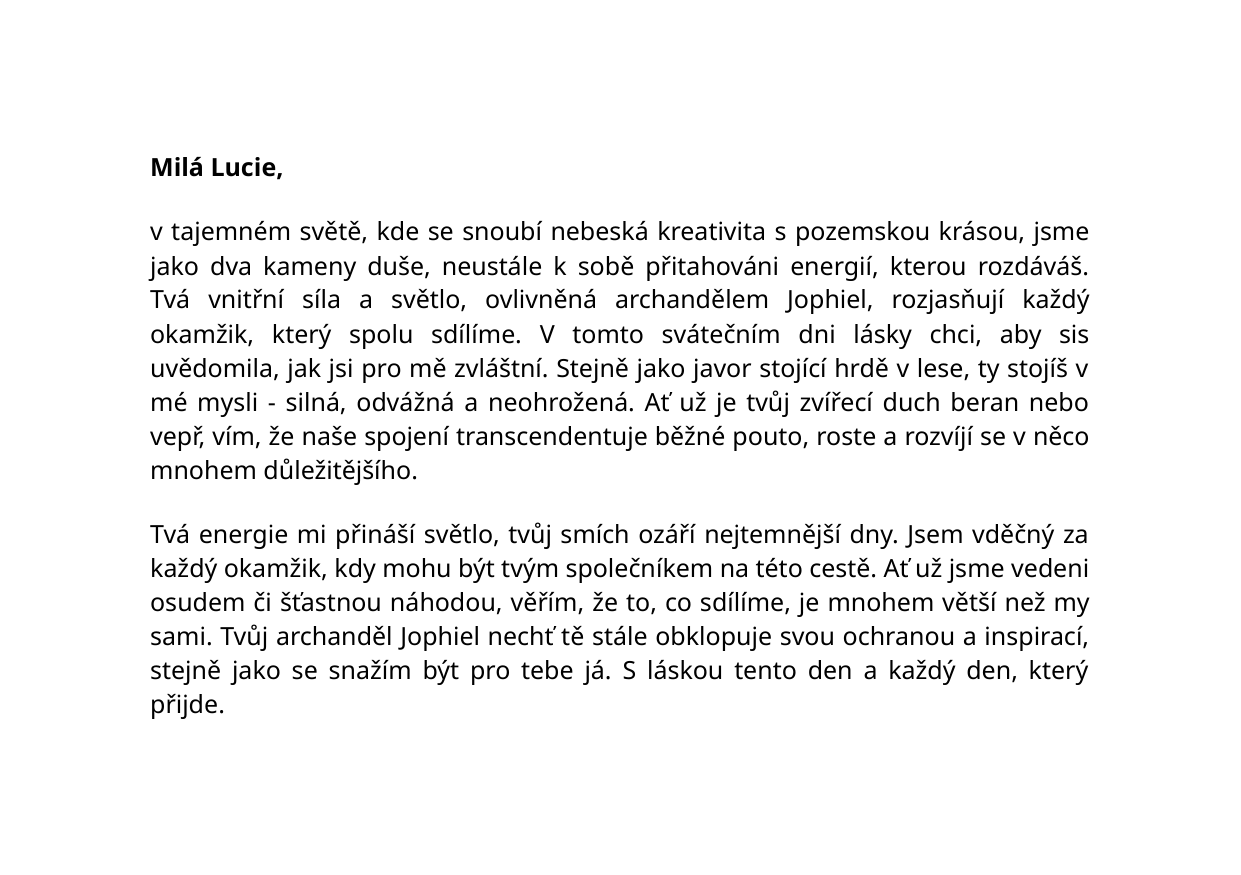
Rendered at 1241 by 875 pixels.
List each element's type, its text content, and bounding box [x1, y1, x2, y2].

text Tvá energie mi přináší světlo, tvůj smích ozáří nejtemnější dny. Jsem vděčný za každý okamžik, kdy mohu být tvým společníkem na této cestě. Ať už jsme vedeni osudem či šťastnou náhodou, věřím, že to, co sdílíme, je mnohem větší než my sami. Tvůj archanděl Jophiel nechť tě stále obklopuje svou ochranou a inspirací, stejně jako se snažím být pro tebe já. S láskou tento den a každý den, který přijde. [150, 517, 1091, 721]
text v tajemném světě, kde se snoubí nebeská kreativita s pozemskou krásou, jsme jako dva kameny duše, neustále k sobě přitahováni energií, kterou rozdáváš. Tvá vnitřní síla a světlo, ovlivněná archandělem Jophiel, rozjasňují každý okamžik, který spolu sdílíme. V tomto svátečním dni lásky chci, aby sis uvědomila, jak jsi pro mě zvláštní. Stejně jako javor stojící hrdě v lese, ty stojíš v mé mysli - silná, odvážná a neohrožená. Ať už je tvůj zvířecí duch beran nebo vepř, vím, že naše spojení transcendentuje běžné pouto, roste a rozvíjí se v něco mnohem důležitějšího. [150, 214, 1091, 487]
text Milá Lucie, [150, 150, 1091, 184]
